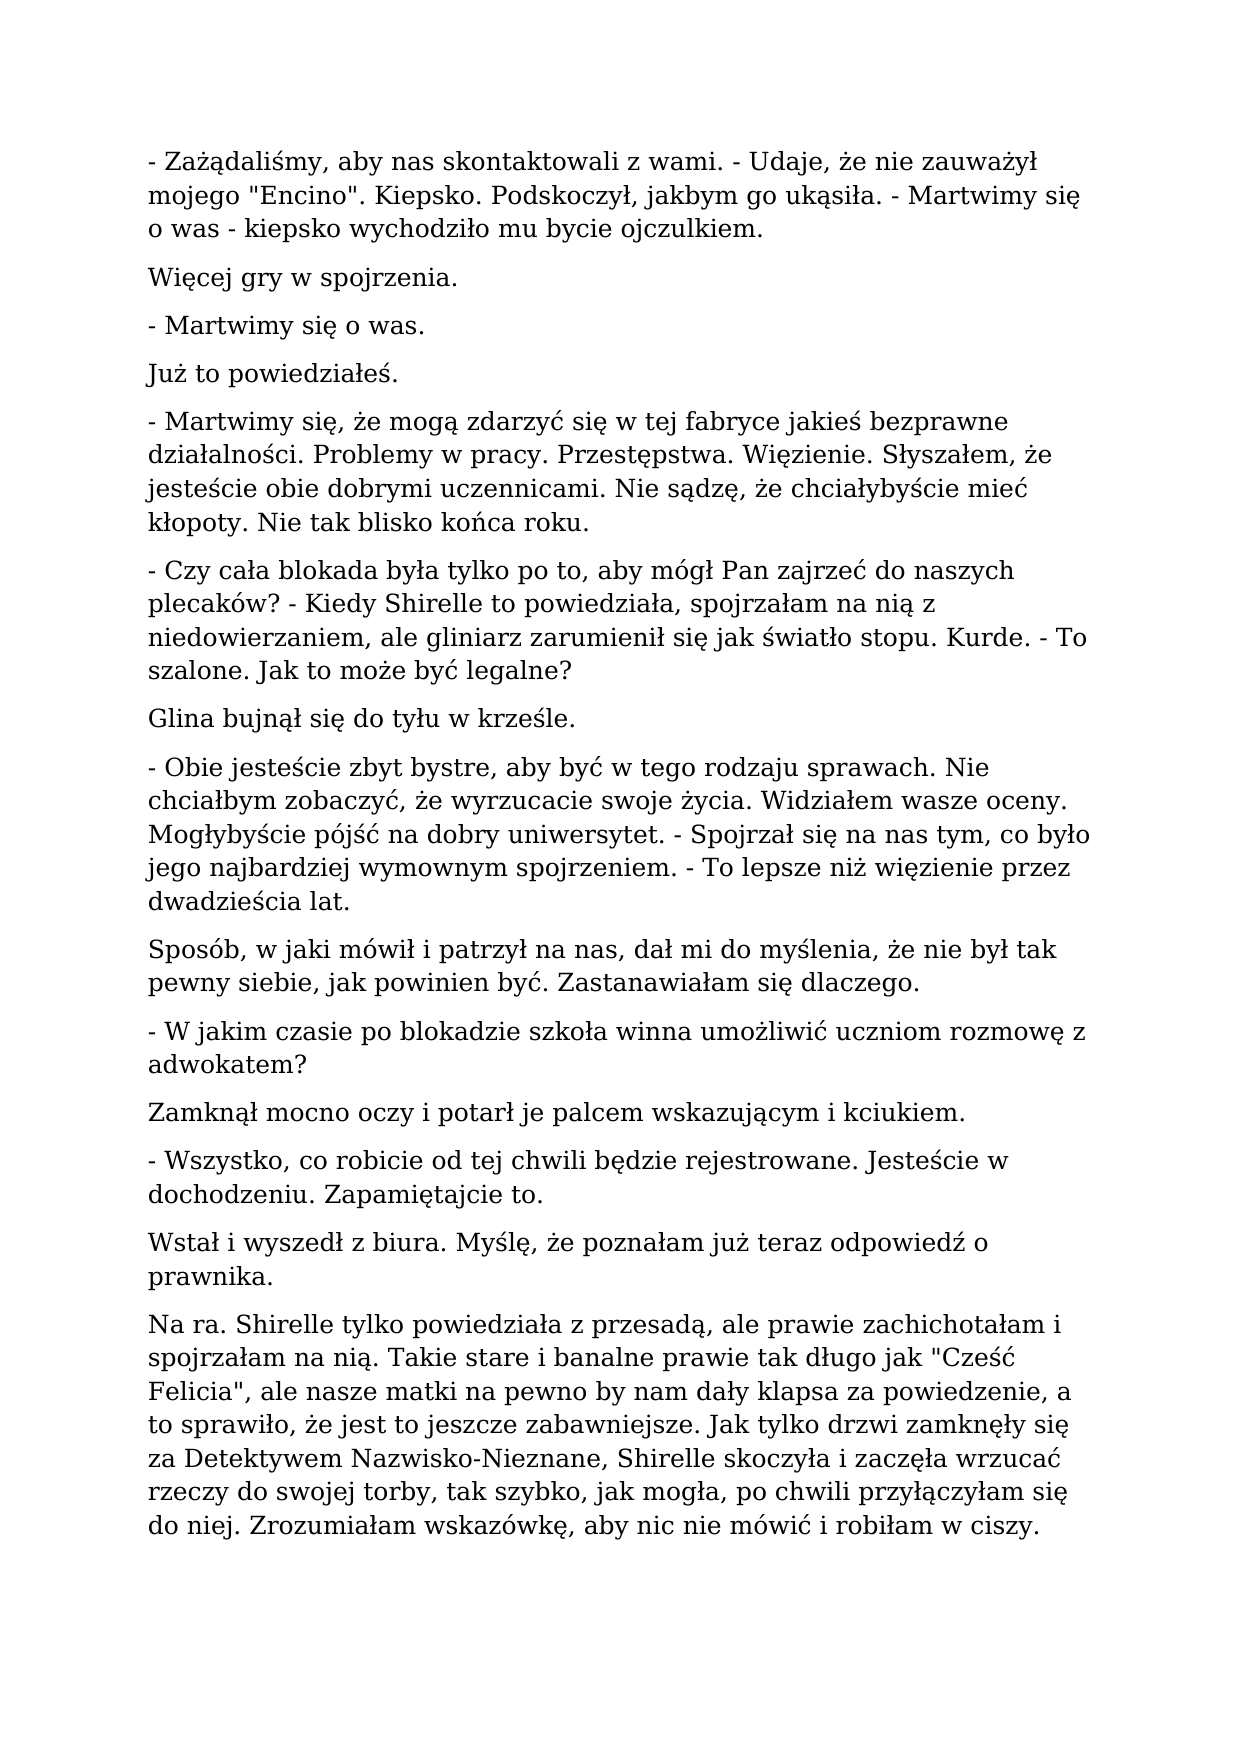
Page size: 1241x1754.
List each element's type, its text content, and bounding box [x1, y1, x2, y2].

text Na ra. Shirelle tylko powiedziała z przesadą, ale prawie zachichotałam i spojrzałam na nią. Takie stare i banalne prawie tak długo jak "Cześć Felicia", ale nasze matki na pewno by nam dały klapsa za powiedzenie, a to sprawiło, że jest to jeszcze zabawniejsze. Jak tylko drzwi zamknęły się za Detektywem Nazwisko-Nieznane, Shirelle skoczyła i zaczęła wrzucać rzeczy do swojej torby, tak szybko, jak mogła, po chwili przyłączyłam się do niej. Zrozumiałam wskazówkę, aby nic nie mówić i robiłam w ciszy. [148, 1310, 1093, 1540]
text - Martwimy się o was. [148, 311, 1093, 340]
text Zamknął mocno oczy i potarł je palcem wskazującym i kciukiem. [148, 1098, 1093, 1128]
text - Wszystko, co robicie od tej chwili będzie rejestrowane. Jesteście w dochodzeniu. Zapamiętajcie to. [148, 1147, 1093, 1209]
text Już to powiedziałeś. [148, 359, 1093, 388]
text - W jakim czasie po blokadzie szkoła winna umożliwić uczniom rozmowę z adwokatem? [148, 1017, 1093, 1079]
text Glina bujnął się do tyłu w krześle. [148, 705, 1093, 734]
text Wstał i wyszedł z biura. Myślę, że poznałam już teraz odpowiedź o prawnika. [148, 1228, 1093, 1291]
text - Zażądaliśmy, aby nas skontaktowali z wami. - Udaje, że nie zauważył mojego "Encino". Kiepsko. Podskoczył, jakbym go ukąsiła. - Martwimy się o was - kiepsko wychodziło mu bycie ojczulkiem. [148, 148, 1093, 244]
text Więcej gry w spojrzenia. [148, 263, 1093, 292]
text - Martwimy się, że mogą zdarzyć się w tej fabryce jakieś bezprawne działalności. Problemy w pracy. Przestępstwa. Więzienie. Słyszałem, że jesteście obie dobrymi uczennicami. Nie sądzę, że chciałybyście mieć kłopoty. Nie tak blisko końca roku. [148, 407, 1093, 537]
text - Obie jesteście zbyt bystre, aby być w tego rodzaju sprawach. Nie chciałbym zobaczyć, że wyrzucacie swoje życia. Widziałem wasze oceny. Mogłybyście pójść na dobry uniwersytet. - Spojrzał się na nas tym, co było jego najbardziej wymownym spojrzeniem. - To lepsze niż więzienie przez dwadzieścia lat. [148, 753, 1093, 916]
text Sposób, w jaki mówił i patrzył na nas, dał mi do myślenia, że nie był tak pewny siebie, jak powinien być. Zastanawiałam się dlaczego. [148, 935, 1093, 998]
text - Czy cała blokada była tylko po to, aby mógł Pan zajrzeć do naszych plecaków? - Kiedy Shirelle to powiedziała, spojrzałam na nią z niedowierzaniem, ale gliniarz zarumienił się jak światło stopu. Kurde. - To szalone. Jak to może być legalne? [148, 556, 1093, 686]
